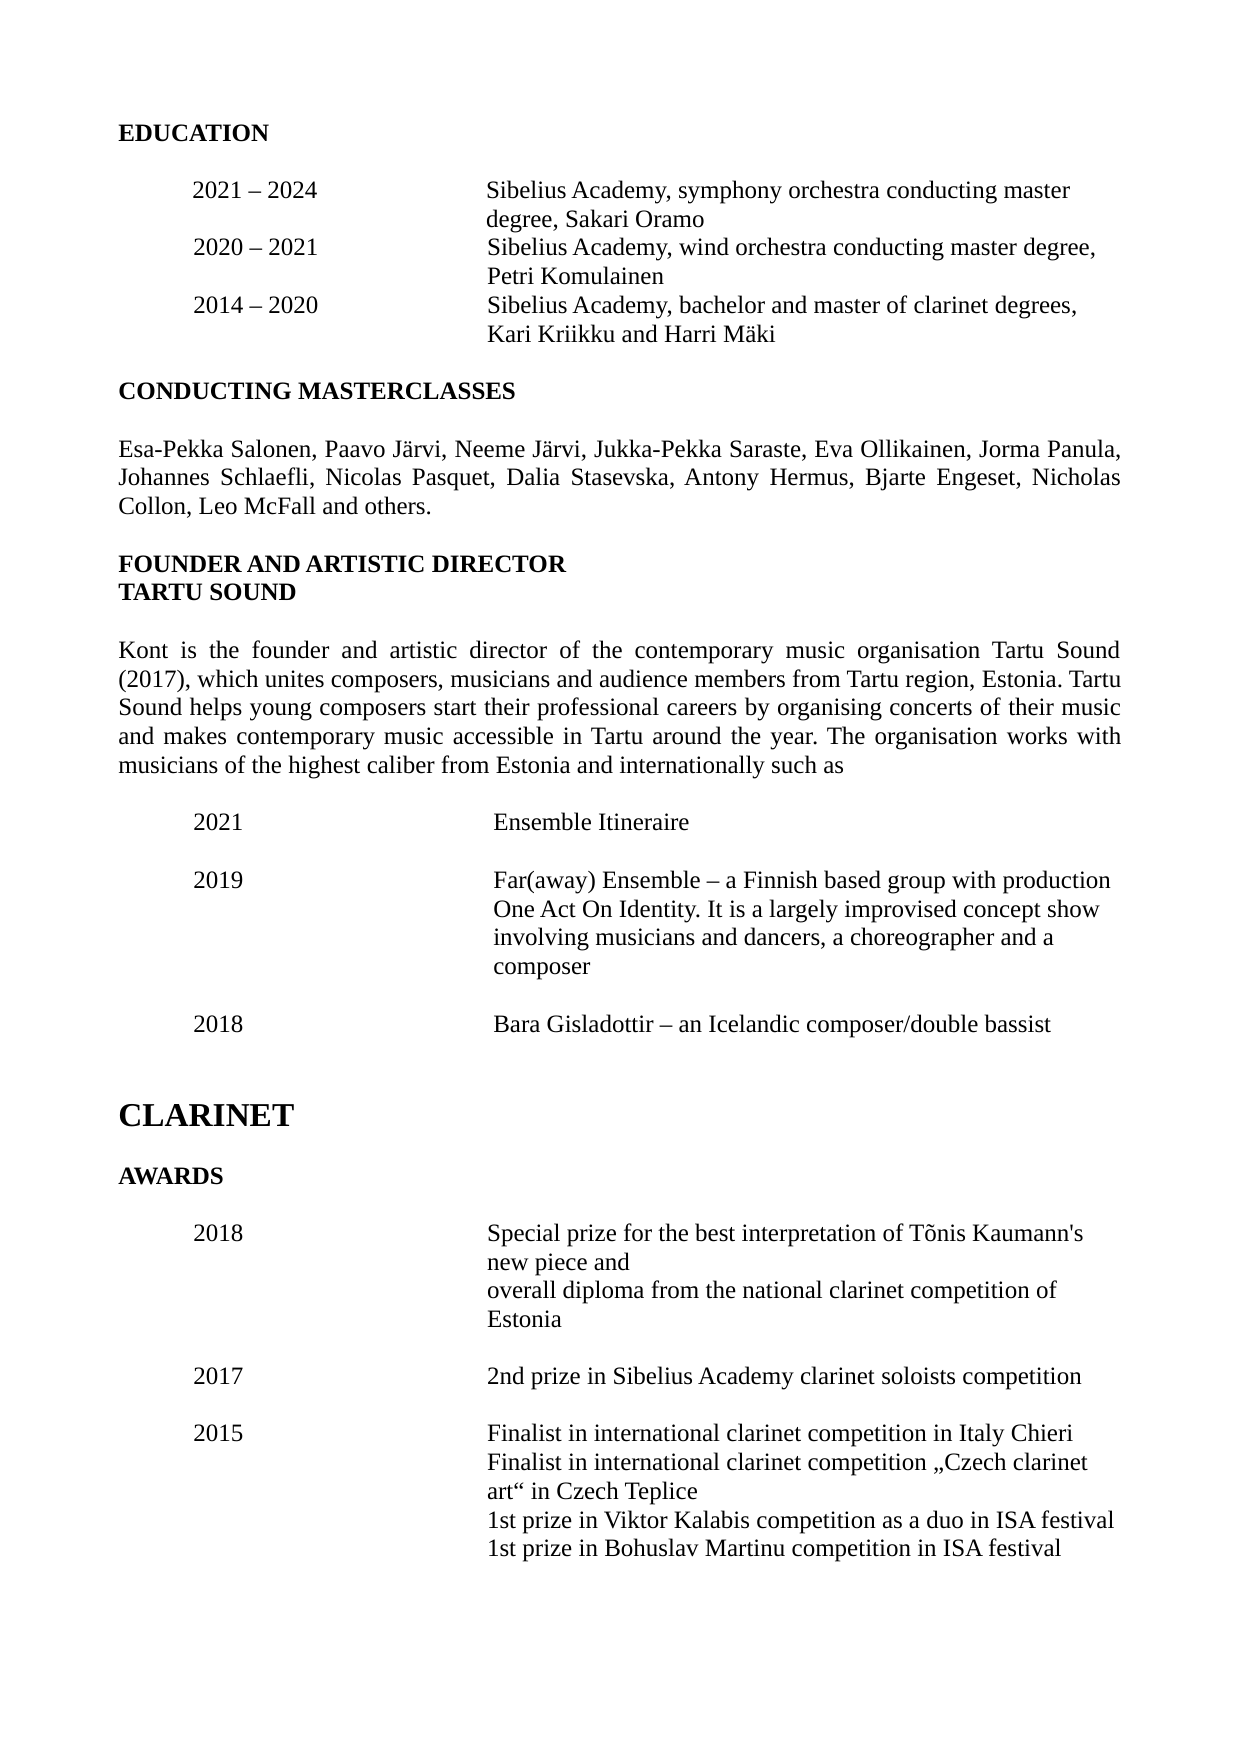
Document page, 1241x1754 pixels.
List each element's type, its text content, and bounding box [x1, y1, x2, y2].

text overall diploma from the national clarinet competition of [118, 1276, 1122, 1304]
text Kont is the founder and artistic director of the contemporary music organisation Tartu Sound (2017), which unites composers, musicians and audience members from Tartu region, Estonia. Tartu Sound helps young composers start their professional careers by organising concerts of their music and makes contemporary music accessible in Tartu around the year. The organisation works with musicians of the highest caliber from Estonia and internationally such as [118, 635, 1122, 779]
text 2019 Far(away) Ensemble – a Finnish based group with production [118, 865, 1122, 894]
text AWARDS [118, 1161, 1122, 1190]
text composer [118, 951, 1122, 980]
text new piece and [118, 1247, 1122, 1276]
text 2021 Ensemble Itineraire [118, 807, 1122, 836]
text 2017 2nd prize in Sibelius Academy clarinet soloists competition [118, 1361, 1122, 1390]
text CLARINET [118, 1095, 1122, 1133]
text Finalist in international clarinet competition „Czech clarinet [118, 1447, 1122, 1476]
text 2020 – 2021 Sibelius Academy, wind orchestra conducting master degree, [118, 232, 1122, 261]
text CONDUCTING MASTERCLASSES [118, 376, 1122, 405]
text Esa-Pekka Salonen, Paavo Järvi, Neeme Järvi, Jukka-Pekka Saraste, Eva Ollikainen, Jorma Panula, Johannes Schlaefli, Nicolas Pasquet, Dalia Stasevska, Antony Hermus, Bjarte Engeset, Nicholas Collon, Leo McFall and others. [118, 434, 1122, 520]
text 2018 Bara Gisladottir – an Icelandic composer/double bassist [118, 1009, 1122, 1037]
text FOUNDER AND ARTISTIC DIRECTOR [118, 549, 1122, 577]
text 2014 – 2020 Sibelius Academy, bachelor and master of clarinet degrees, [118, 290, 1122, 319]
text Kari Kriikku and Harri Mäki [118, 319, 1122, 347]
text 2021 – 2024 Sibelius Academy, symphony orchestra conducting master [118, 175, 1122, 204]
text art“ in Czech Teplice [118, 1476, 1122, 1505]
text degree, Sakari Oramo [118, 204, 1122, 232]
text TARTU SOUND [118, 577, 1122, 606]
text 2018 Special prize for the best interpretation of Tõnis Kaumann's [118, 1218, 1122, 1247]
text 1st prize in Bohuslav Martinu competition in ISA festival [118, 1533, 1122, 1562]
text involving musicians and dancers, a choreographer and a [118, 922, 1122, 951]
text Petri Komulainen [118, 261, 1122, 290]
text 1st prize in Viktor Kalabis competition as a duo in ISA festival [118, 1505, 1122, 1533]
text One Act On Identity. It is a largely improvised concept show [118, 894, 1122, 922]
text EDUCATION [118, 118, 1122, 147]
text Estonia [118, 1304, 1122, 1333]
text 2015 Finalist in international clarinet competition in Italy Chieri [118, 1418, 1122, 1447]
